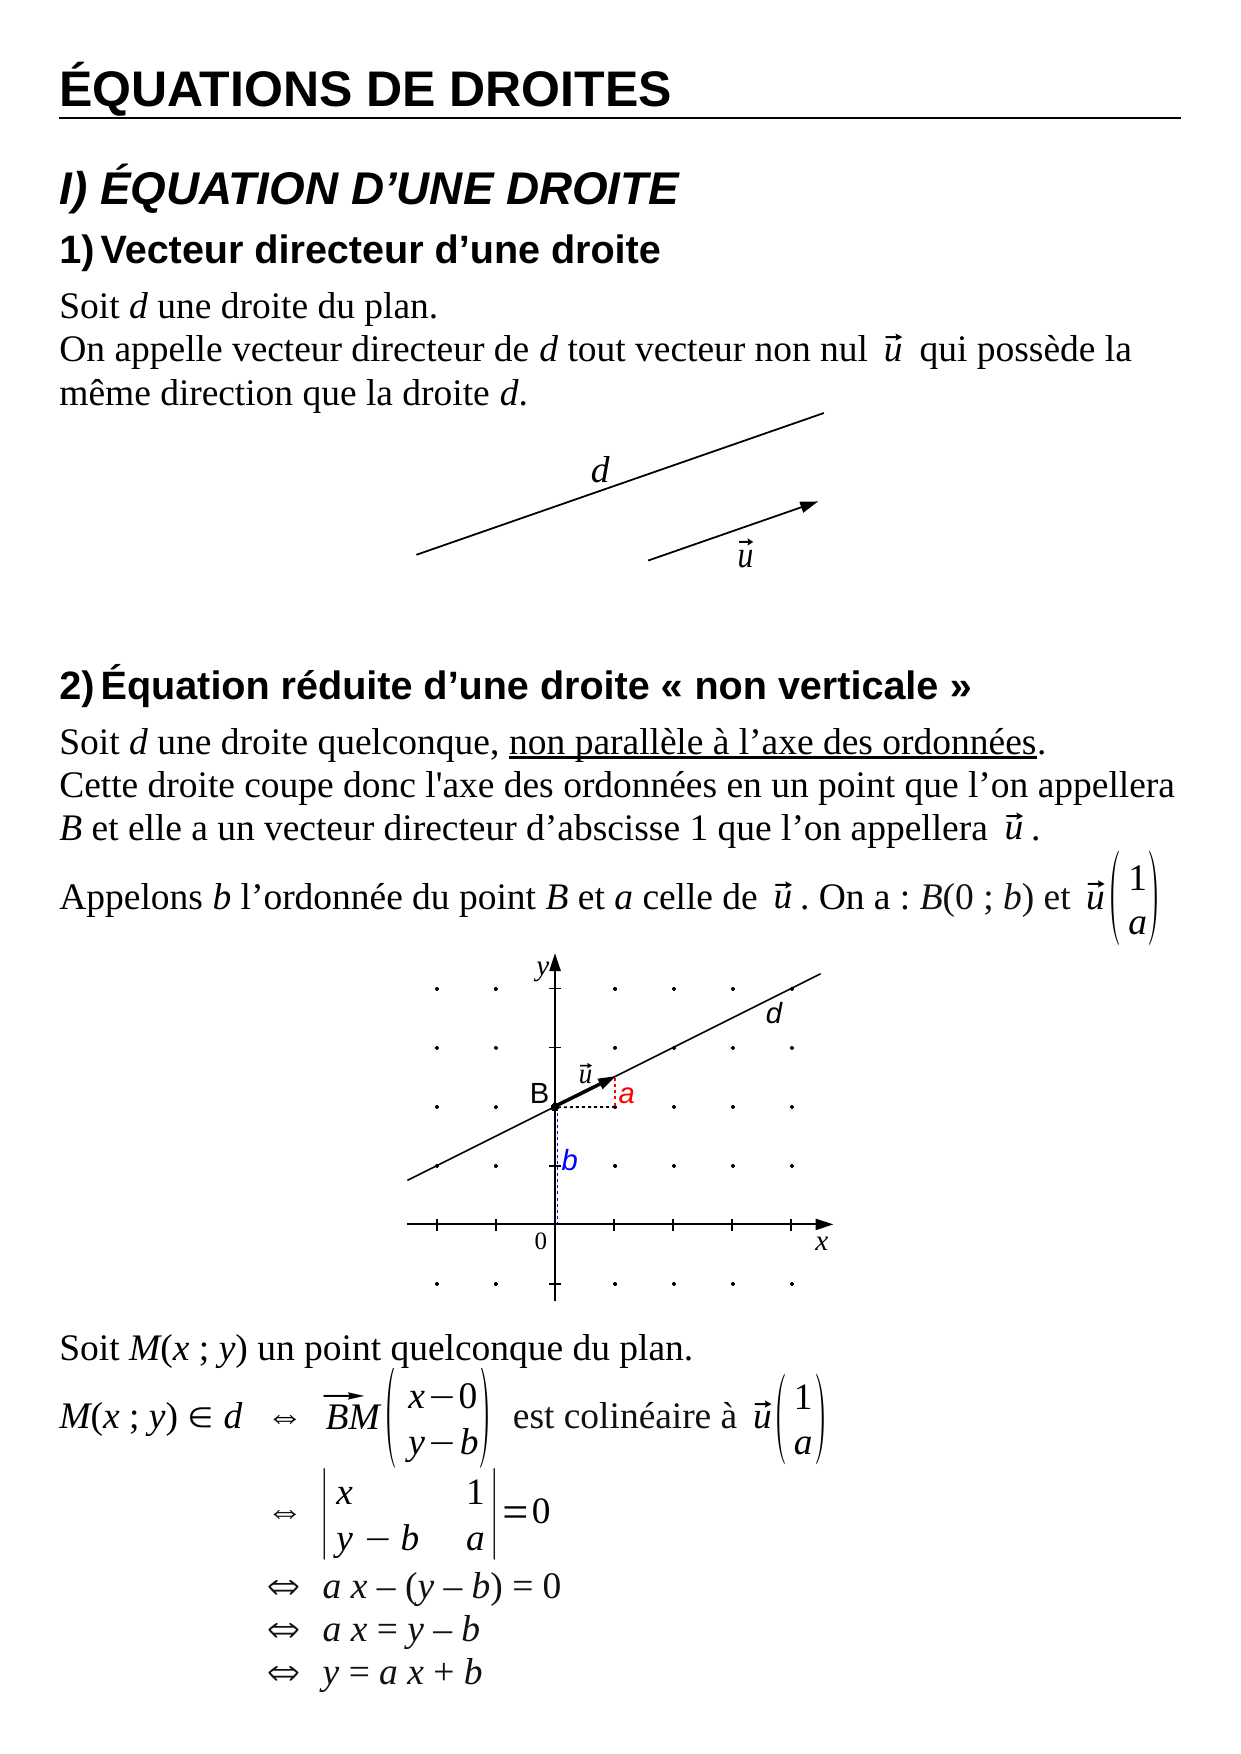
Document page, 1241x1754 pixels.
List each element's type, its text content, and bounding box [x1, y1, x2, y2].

text Soit M(x ; y) un point quelconque du plan. [59, 1325, 1181, 1368]
text ⇔ y = a x + b [59, 1649, 1181, 1693]
text ⇔ a x = y – b [59, 1606, 1181, 1649]
list Équation d’une Droite [59, 162, 1181, 214]
text ⇔ a x – (y – b) = 0 [59, 1563, 1181, 1606]
text Soit d une droite quelconque, non parallèle à l’axe des ordonnées. [59, 719, 1181, 762]
text Cette droite coupe donc l'axe des ordonnées en un point que l’on appellera B et elle a un vecteur directeur d’abscisse 1 que l’on appellera . [59, 762, 1181, 849]
list Vecteur directeur d’une droite [59, 226, 1181, 272]
text Équations de droites [59, 59, 1181, 117]
text ⇔ [59, 1467, 1181, 1563]
text Soit d une droite du plan. [59, 284, 1181, 327]
text On appelle vecteur directeur de d tout vecteur non nul qui possède la même direction que la droite d. [59, 327, 1181, 413]
list Équation réduite d’une droite « non verticale » [59, 662, 1181, 708]
text M(x ; y) ∈ d ⇔ est colinéaire à [59, 1368, 1181, 1467]
text Appelons b l’ordonnée du point B et a celle de . On a : B(0 ; b) et [59, 849, 1181, 948]
